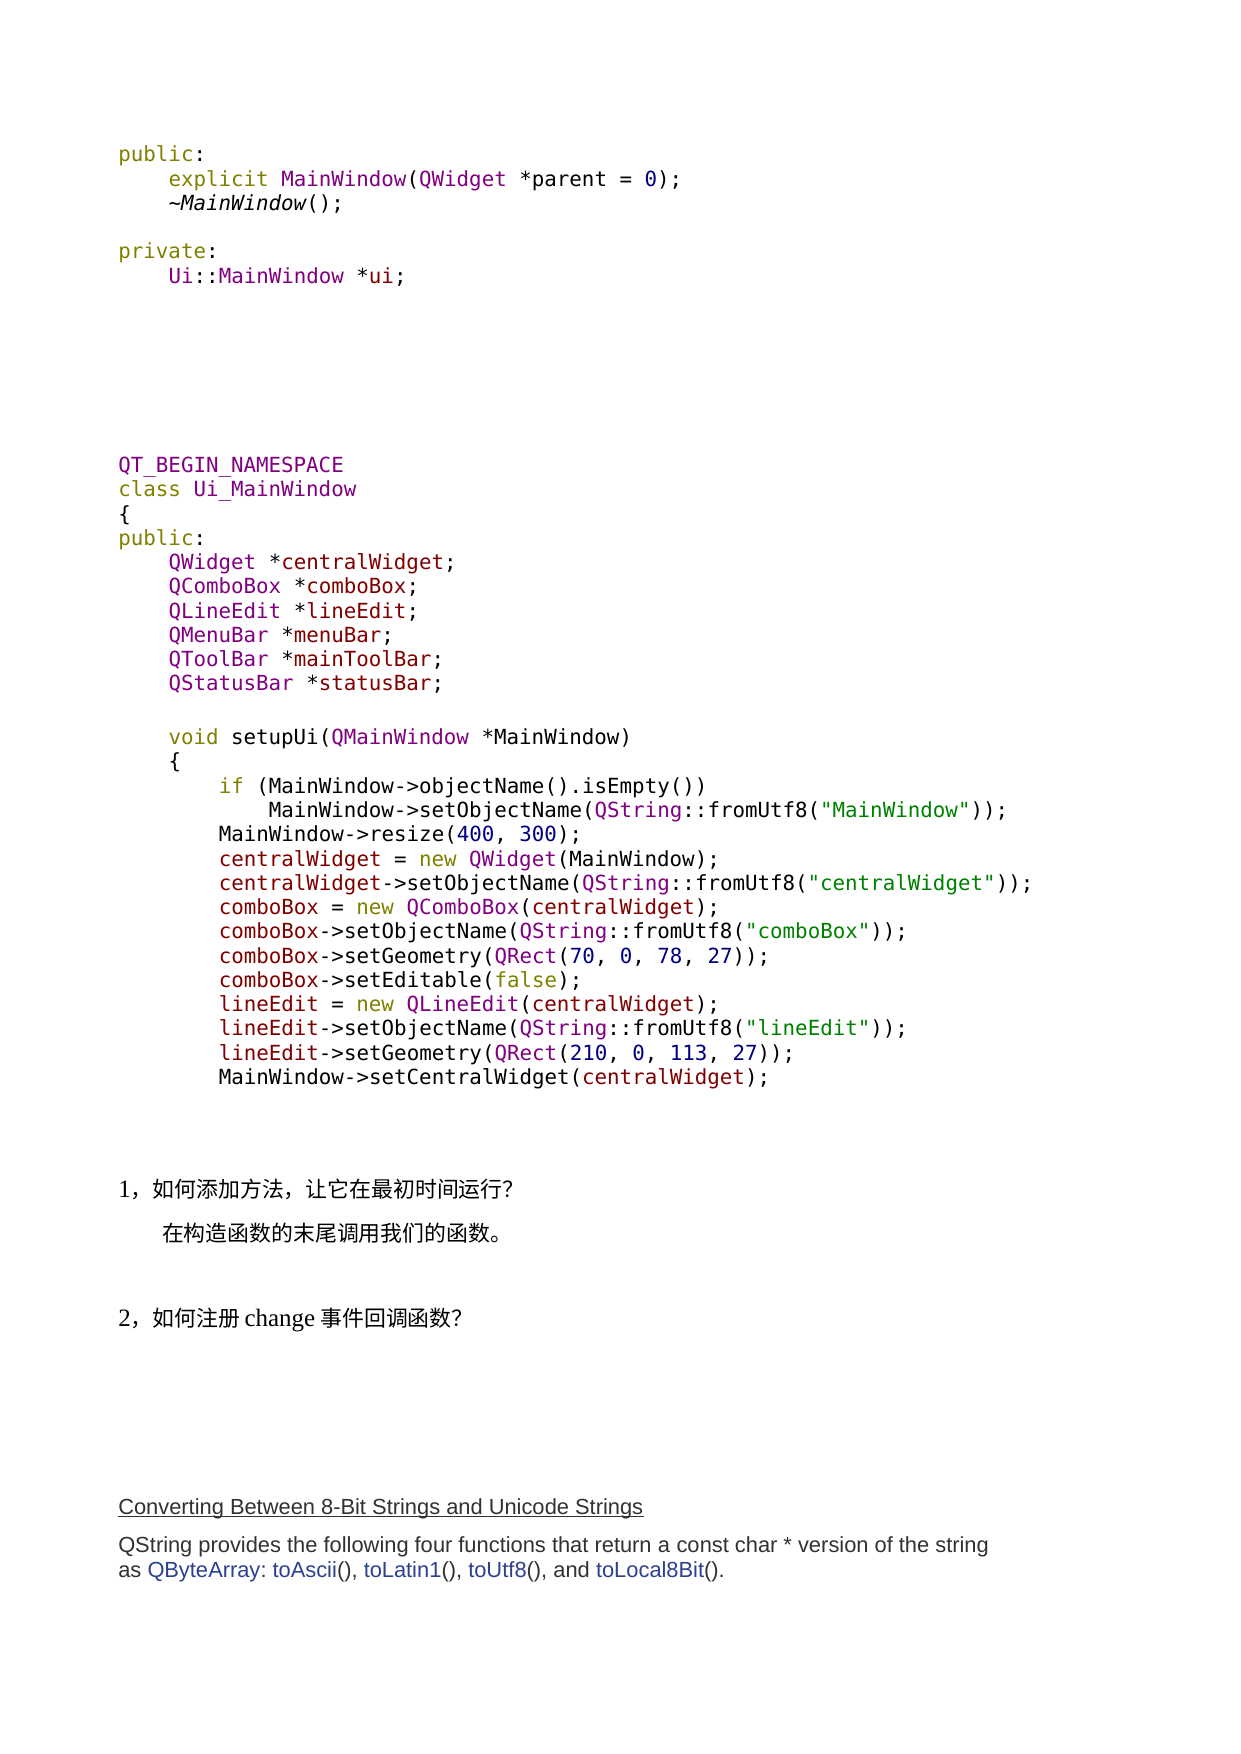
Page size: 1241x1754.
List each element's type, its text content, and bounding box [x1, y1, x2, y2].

text MainWindow->setCentralWidget(centralWidget); [118, 1065, 1122, 1089]
text MainWindow->setObjectName(QString::fromUtf8("MainWindow")); [118, 798, 1122, 822]
text 2，如何注册change事件回调函数？ [118, 1301, 1122, 1333]
text ~MainWindow(); [118, 191, 1122, 215]
text lineEdit->setGeometry(QRect(210, 0, 113, 27)); [118, 1041, 1122, 1065]
text public: [118, 526, 1122, 550]
text centralWidget->setObjectName(QString::fromUtf8("centralWidget")); [118, 871, 1122, 895]
text public: [118, 142, 1122, 167]
text QComboBox *comboBox; [118, 574, 1122, 599]
text 1，如何添加方法，让它在最初时间运行？ [118, 1172, 1122, 1203]
text comboBox = new QComboBox(centralWidget); [118, 895, 1122, 919]
text centralWidget = new QWidget(MainWindow); [118, 847, 1122, 871]
text comboBox->setObjectName(QString::fromUtf8("comboBox")); [118, 919, 1122, 944]
text class Ui_MainWindow [118, 477, 1122, 502]
text comboBox->setGeometry(QRect(70, 0, 78, 27)); [118, 944, 1122, 968]
text QLineEdit *lineEdit; [118, 599, 1122, 623]
text QString provides the following four functions that return a const char * version of the string as QByteArray: toAscii(), toLatin1(), toUtf8(), and toLocal8Bit(). [118, 1532, 1122, 1582]
text comboBox->setEditable(false); [118, 968, 1122, 992]
text { [118, 749, 1122, 774]
text QT_BEGIN_NAMESPACE [118, 453, 1122, 477]
text QWidget *centralWidget; [118, 550, 1122, 574]
text lineEdit = new QLineEdit(centralWidget); [118, 992, 1122, 1016]
text QToolBar *mainToolBar; [118, 647, 1122, 671]
subtitle Converting Between 8-Bit Strings and Unicode Strings [118, 1494, 1122, 1519]
text QStatusBar *statusBar; [118, 671, 1122, 696]
text lineEdit->setObjectName(QString::fromUtf8("lineEdit")); [118, 1016, 1122, 1041]
text if (MainWindow->objectName().isEmpty()) [118, 774, 1122, 798]
text private: [118, 239, 1122, 264]
text void setupUi(QMainWindow *MainWindow) [118, 725, 1122, 749]
text QMenuBar *menuBar; [118, 623, 1122, 647]
text { [118, 502, 1122, 526]
text MainWindow->resize(400, 300); [118, 822, 1122, 847]
text explicit MainWindow(QWidget *parent = 0); [118, 167, 1122, 191]
text 在构造函数的末尾调用我们的函数。 [118, 1216, 1122, 1248]
text Ui::MainWindow *ui; [118, 264, 1122, 288]
